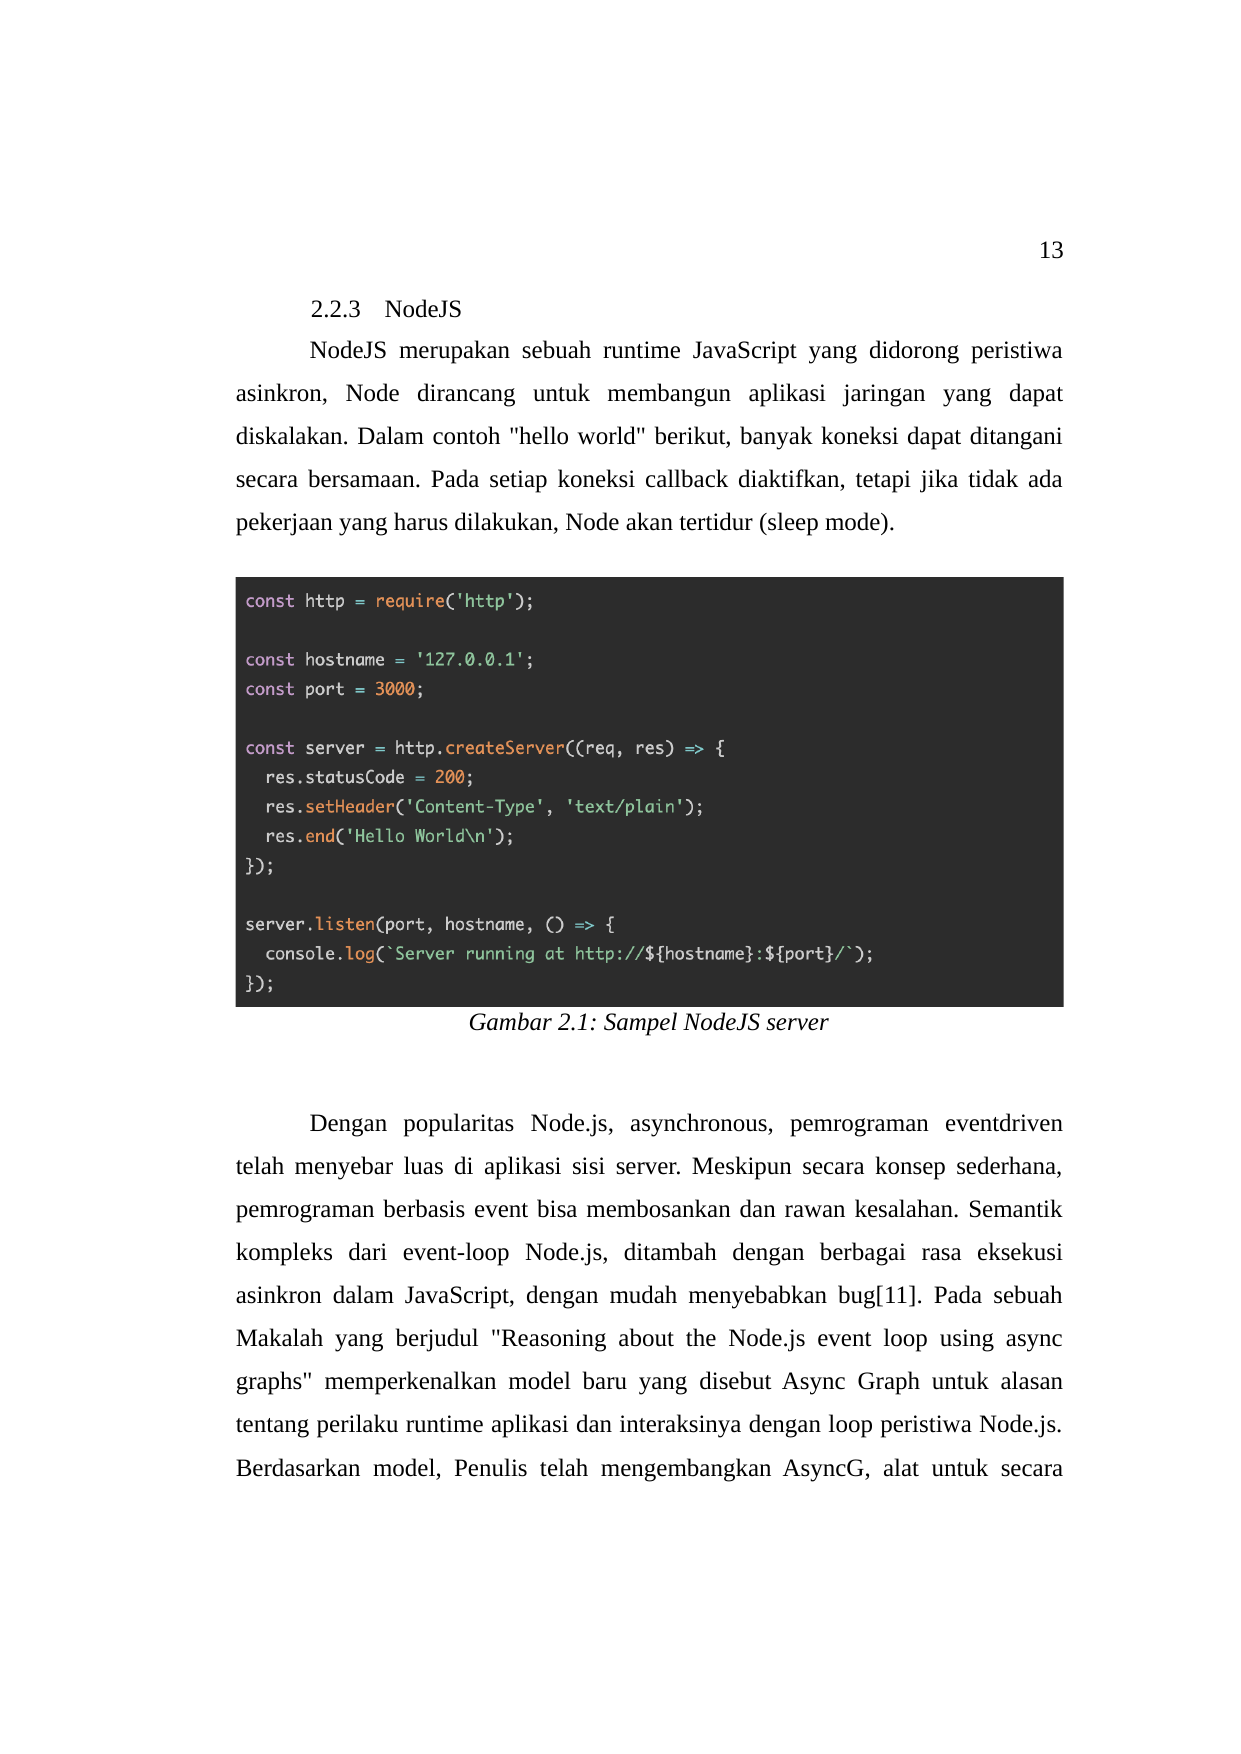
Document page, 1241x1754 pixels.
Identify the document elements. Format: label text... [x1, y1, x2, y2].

text NodeJS merupakan sebuah runtime JavaScript yang didorong peristiwa asinkron, Node dirancang untuk membangun aplikasi jaringan yang dapat diskalakan. Dalam contoh "hello world" berikut, banyak koneksi dapat ditangani secara bersamaan. Pada setiap koneksi callback diaktifkan, tetapi jika tidak ada pekerjaan yang harus dilakukan, Node akan tertidur (sleep mode). [236, 335, 1063, 536]
picture [235, 577, 1064, 1007]
text Dengan popularitas Node.js, asynchronous, pemrograman eventdriven telah menyebar luas di aplikasi sisi server. Meskipun secara konsep sederhana, pemrograman berbasis event bisa membosankan dan rawan kesalahan. Semantik kompleks dari event-loop Node.js, ditambah dengan berbagai rasa eksekusi asinkron dalam JavaScript, dengan mudah menyebabkan bug[11]. Pada sebuah Makalah yang berjudul "Reasoning about the Node.js event loop using async graphs" memperkenalkan model baru yang disebut Async Graph untuk alasan tentang perilaku runtime aplikasi dan interaksinya dengan loop peristiwa Node.js. Berdasarkan model, Penulis telah mengembangkan AsyncG, alat untuk secara [236, 1108, 1063, 1481]
subtitle NodeJS [311, 294, 1063, 323]
text Gambar 2.1: Sampel NodeJS server [236, 1007, 1063, 1036]
